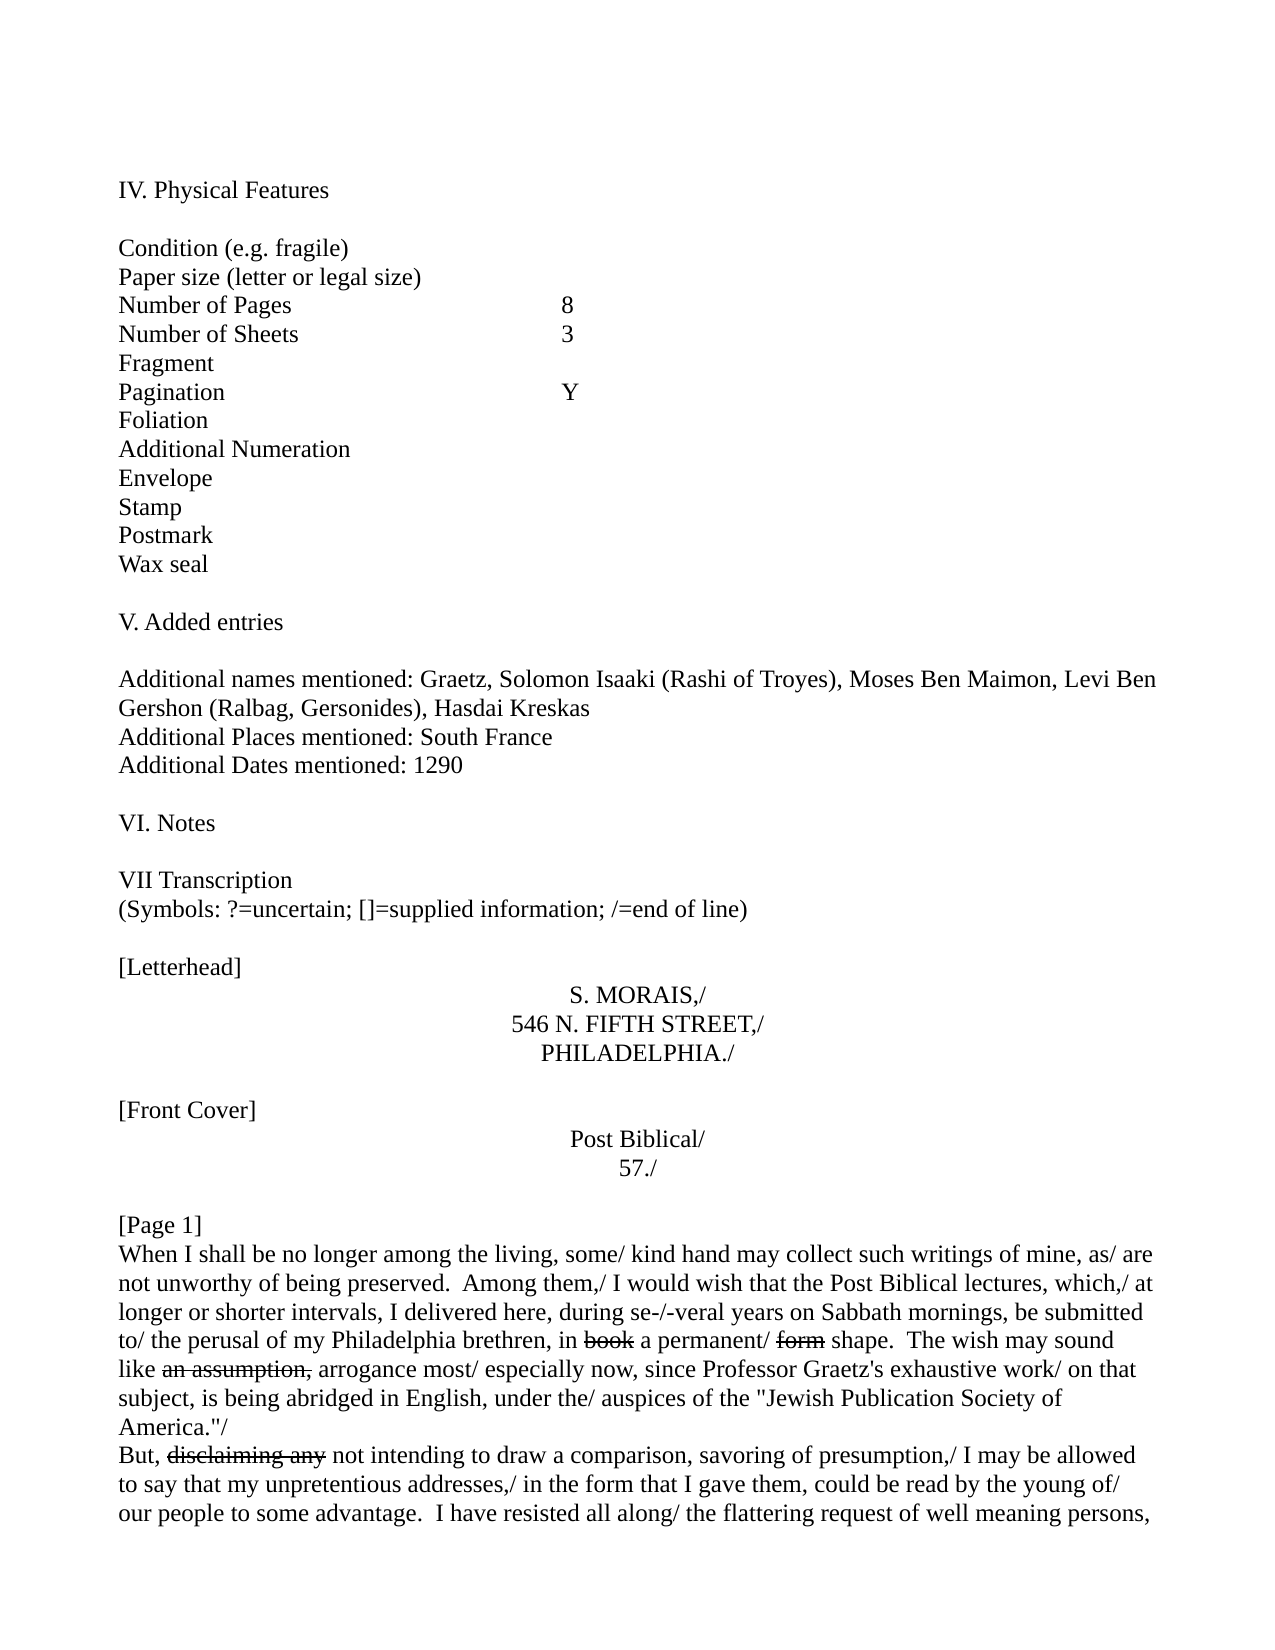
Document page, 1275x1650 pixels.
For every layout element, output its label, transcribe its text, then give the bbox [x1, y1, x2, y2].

text When I shall be no longer among the living, some/ kind hand may collect such writings of mine, as/ are not unworthy of being preserved. Among them,/ I would wish that the Post Biblical lectures, which,/ at longer or shorter intervals, I delivered here, during se-/-veral years on Sabbath mornings, be submitted to/ the perusal of my Philadelphia brethren, in book a permanent/ form shape. The wish may sound like an assumption, arrogance most/ especially now, since Professor Graetz's exhaustive work/ on that subject, is being abridged in English, under the/ auspices of the "Jewish Publication Society of America."/ [118, 1239, 1157, 1441]
text IV. Physical Features [118, 176, 1157, 204]
text Envelope [118, 463, 1157, 492]
text VII Transcription [118, 866, 1157, 894]
text Number of Sheets 3 [118, 319, 1157, 348]
text But, disclaiming any not intending to draw a comparison, savoring of presumption,/ I may be allowed to say that my unpretentious addresses,/ in the form that I gave them, could be read by the young of/ our people to some advantage. I have resisted all along/ the flattering request of well meaning persons, [118, 1441, 1157, 1527]
text Additional Places mentioned: South France [118, 722, 1157, 751]
text Stamp [118, 492, 1157, 521]
text V. Added entries [118, 607, 1157, 636]
text PHILADELPHIA./ [118, 1038, 1157, 1067]
text Post Biblical/ [118, 1124, 1157, 1153]
text [Page 1] [118, 1211, 1157, 1239]
text Additional names mentioned: Graetz, Solomon Isaaki (Rashi of Troyes), Moses Ben Maimon, Levi Ben Gershon (Ralbag, Gersonides), Hasdai Kreskas [118, 664, 1157, 722]
text S. MORAIS,/ [118, 981, 1157, 1009]
text Fragment [118, 348, 1157, 377]
text [Letterhead] [118, 952, 1157, 981]
text Wax seal [118, 549, 1157, 578]
text 546 N. FIFTH STREET,/ [118, 1009, 1157, 1038]
text Postma rk [118, 521, 1157, 549]
text VI. Notes [118, 808, 1157, 837]
text Pagination Y [118, 377, 1157, 406]
text Additional Numeration [118, 434, 1157, 463]
text Foliation [118, 406, 1157, 434]
text Additional Dates mentioned: 1290 [118, 751, 1157, 779]
text (Symbols: ?=uncertain; []=supplied information; /=end of line) [118, 894, 1157, 923]
text Paper size (letter or legal size) [118, 262, 1157, 291]
text 57./ [118, 1153, 1157, 1182]
text [Front Cover] [118, 1096, 1157, 1124]
text Condition (e.g. fragile) [118, 233, 1157, 262]
text Number of Pages 8 [118, 291, 1157, 319]
